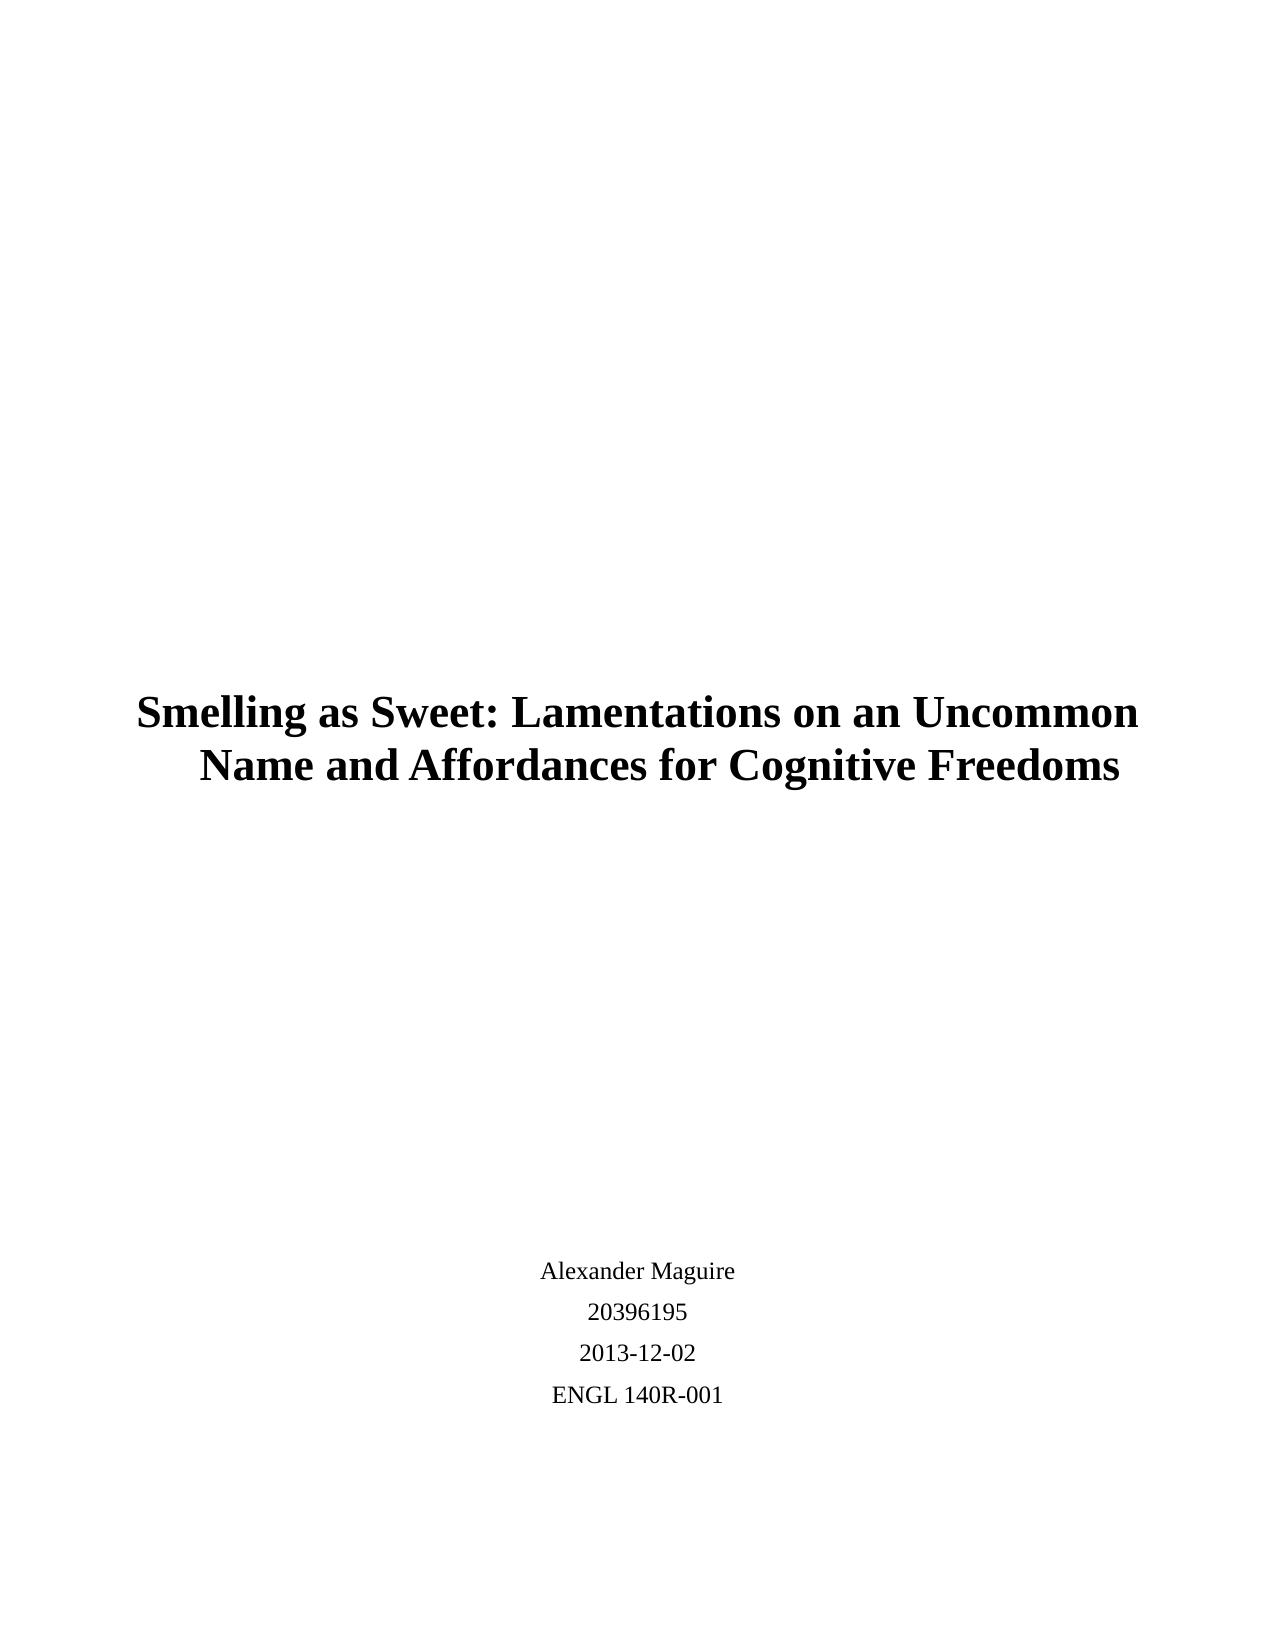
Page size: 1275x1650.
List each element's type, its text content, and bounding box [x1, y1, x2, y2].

text Alexander Maguire [118, 1256, 1157, 1285]
subtitle Smelling as Sweet: Lamentations on an Uncommon Name and Affordances for Cognitive Freedoms [118, 684, 1157, 790]
text 20396195 [118, 1297, 1157, 1326]
text 2013-12-02 [118, 1338, 1157, 1367]
text ENGL 140R-001 [118, 1380, 1157, 1408]
